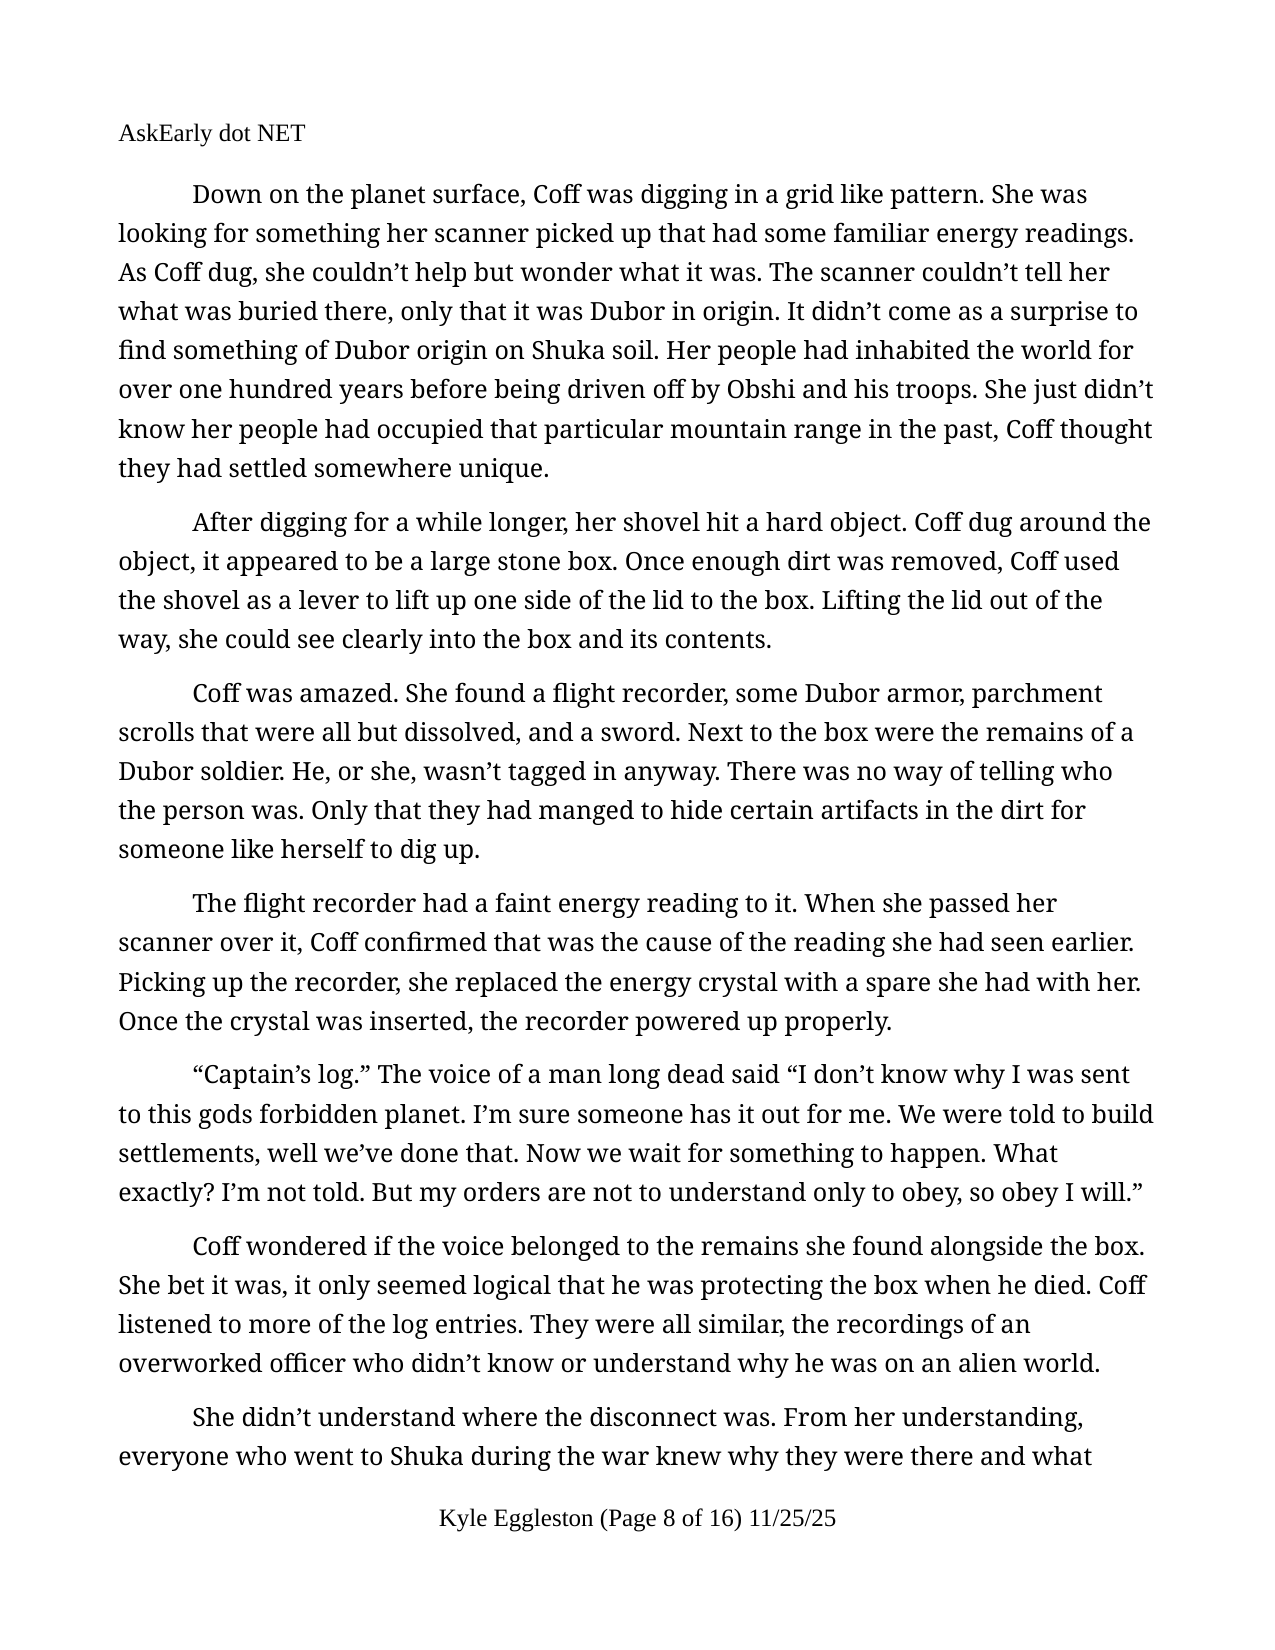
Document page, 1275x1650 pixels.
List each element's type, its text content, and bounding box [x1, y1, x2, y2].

text “Captain’s log.” The voice of a man long dead said “I don’t know why I was sent to this gods forbidden planet. I’m sure someone has it out for me. We were told to build settlements, well we’ve done that. Now we wait for something to happen. What exactly? I’m not told. But my orders are not to understand only to obey, so obey I will.” [118, 1057, 1157, 1209]
text Coff wondered if the voice belonged to the remains she found alongside the box. She bet it was, it only seemed logical that he was protecting the box when he died. Coff listened to more of the log entries. They were all similar, the recordings of an overworked officer who didn’t know or understand why he was on an alien world. [118, 1228, 1157, 1380]
text The flight recorder had a faint energy reading to it. When she passed her scanner over it, Coff confirmed that was the cause of the reading she had seen earlier. Picking up the recorder, she replaced the energy crystal with a spare she had with her. Once the crystal was inserted, the recorder powered up properly. [118, 886, 1157, 1037]
text Down on the planet surface, Coff was digging in a grid like pattern. She was looking for something her scanner picked up that had some familiar energy readings. As Coff dug, she couldn’t help but wonder what it was. The scanner couldn’t tell her what was buried there, only that it was Dubor in origin. It didn’t come as a surprise to find something of Dubor origin on Shuka soil. Her people had inhabited the world for over one hundred years before being driven off by Obshi and his troops. She just didn’t know her people had occupied that particular mountain range in the past, Coff thought they had settled somewhere unique. [118, 176, 1157, 484]
text She didn’t understand where the disconnect was. From her understanding, everyone who went to Shuka during the war knew why they were there and what [118, 1400, 1157, 1473]
text After digging for a while longer, her shovel hit a hard object. Coff dug around the object, it appeared to be a large stone box. Once enough dirt was removed, Coff used the shovel as a lever to lift up one side of the lid to the box. Lifting the lid out of the way, she could see clearly into the box and its contents. [118, 504, 1157, 656]
text Coff was amazed. She found a flight recorder, some Dubor armor, parchment scrolls that were all but dissolved, and a sword. Next to the box were the remains of a Dubor soldier. He, or she, wasn’t tagged in anyway. There was no way of telling who the person was. Only that they had manged to hide certain artifacts in the dirt for someone like herself to dig up. [118, 676, 1157, 866]
